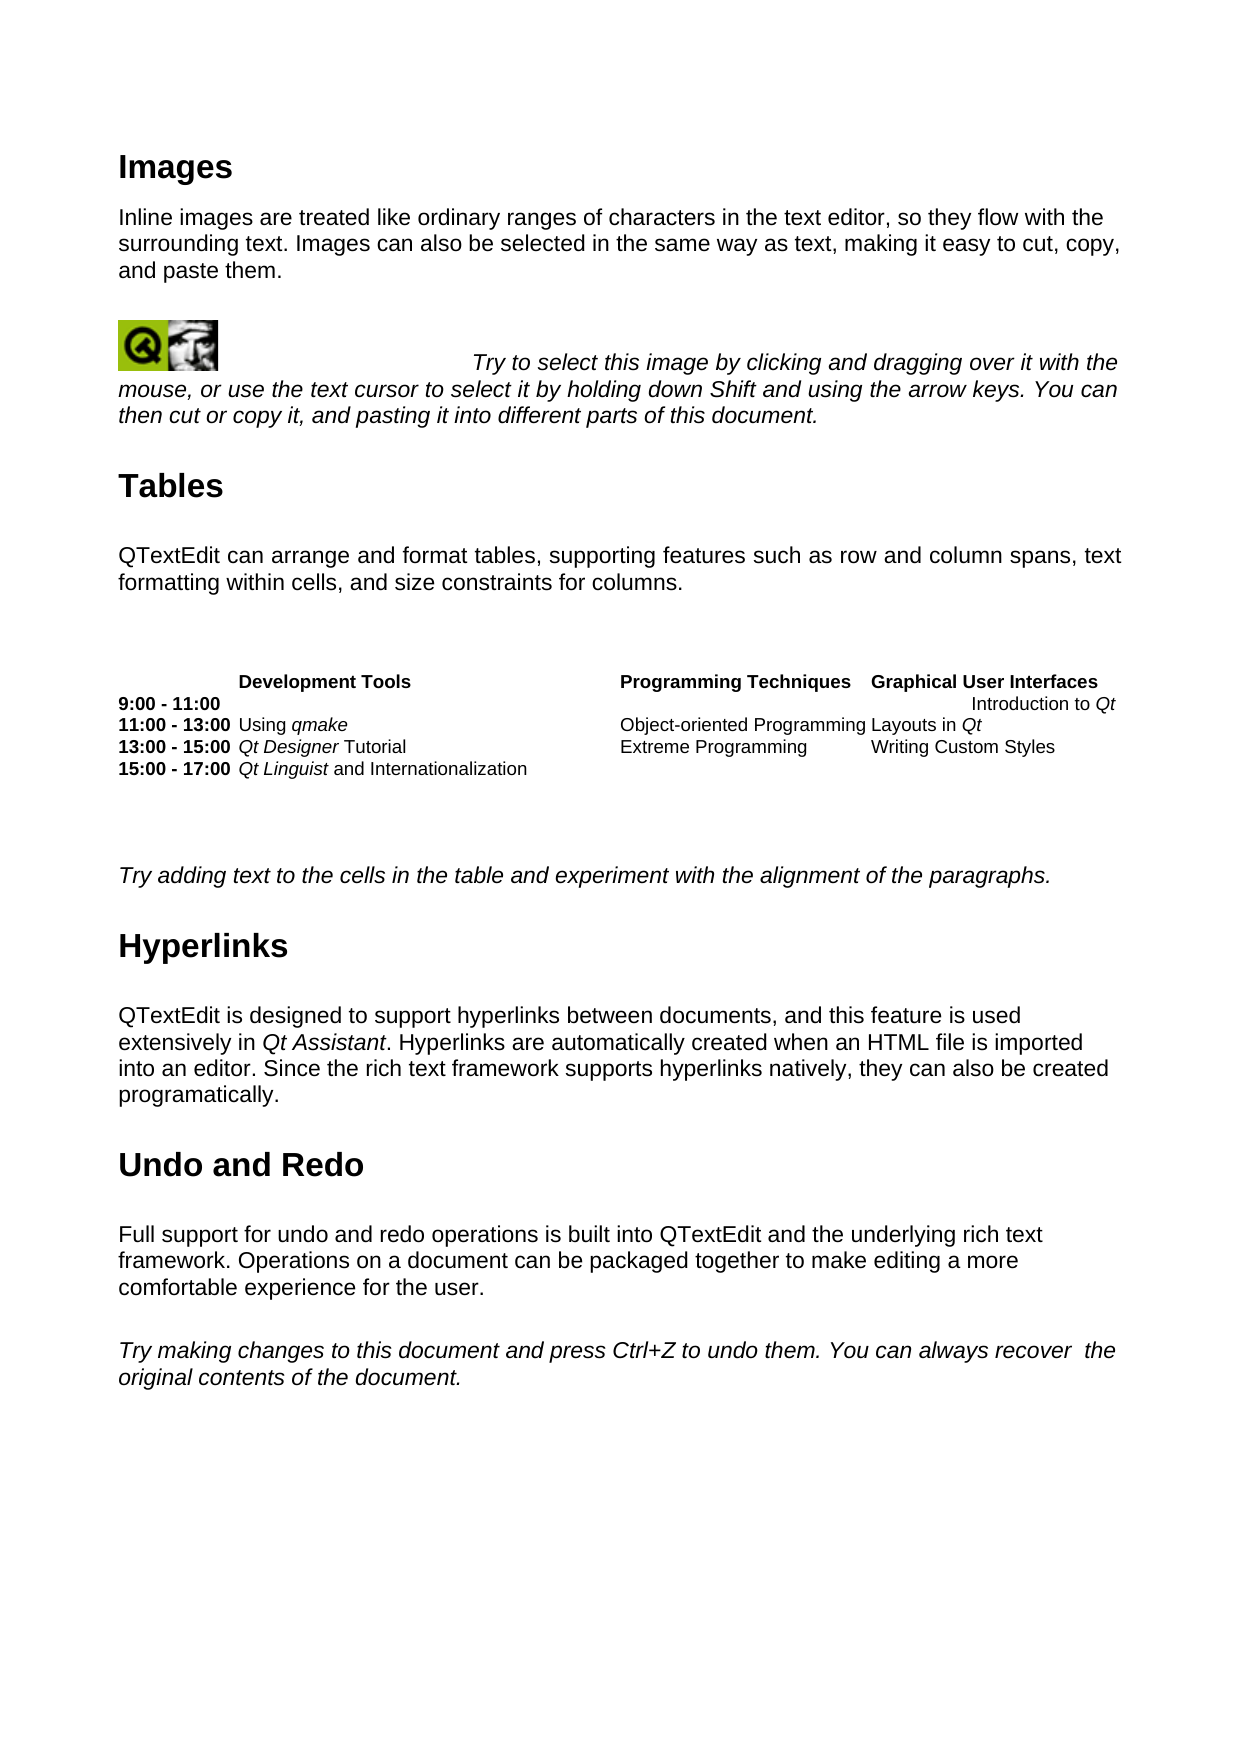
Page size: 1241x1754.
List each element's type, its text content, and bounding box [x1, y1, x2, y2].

table_cell Extreme Programming [620, 736, 871, 786]
table_header Programming Techniques [620, 671, 871, 693]
text QTextEdit can arrange and format tables, supporting features such as row and column spans, text formatting within cells, and size constraints for columns. [118, 542, 1122, 595]
text Full support for undo and redo operations is built into QTextEdit and the underlying rich text framework. Operations on a document can be packaged together to make editing a more comfortable experience for the user. [118, 1221, 1122, 1300]
text Try to select this image by clicking and dragging over it with the mouse, or use the text cursor to select it by holding down Shift and using the arrow keys. You can then cut or copy it, and pasting it into different parts of this document. [118, 321, 1122, 429]
table_header Graphical User Interfaces [871, 671, 1122, 693]
text Try adding text to the cells in the table and experiment with the alignment of the paragraphs. [118, 862, 1122, 889]
text Try making changes to this document and press Ctrl+Z to undo them. You can always recover the original contents of the document. [118, 1337, 1122, 1390]
table_cell Qt Linguist and Internationalization [238, 757, 620, 786]
table_cell Using qmake [238, 714, 620, 736]
text Inline images are treated like ordinary ranges of characters in the text editor, so they flow with the surrounding text. Images can also be selected in the same way as text, making it easy to cut, copy, and paste them. [118, 204, 1122, 283]
table_cell 9:00 - 11:00 [118, 693, 238, 714]
table_cell Layouts in Qt [871, 714, 1122, 736]
table_cell 11:00 - 13:00 [118, 714, 238, 736]
table_cell 15:00 - 17:00 [118, 757, 238, 786]
text Undo and Redo [118, 1145, 1122, 1183]
text Hyperlinks [118, 926, 1122, 964]
table_cell Introduction to Qt [238, 693, 1122, 714]
table_cell Object-oriented Programming [620, 714, 871, 736]
text Tables [118, 466, 1122, 504]
table_cell [871, 757, 1122, 786]
table_cell Qt Designer Tutorial [238, 736, 620, 757]
table_header Development Tools [238, 671, 620, 693]
text QTextEdit is designed to support hyperlinks between documents, and this feature is used extensively in Qt Assistant. Hyperlinks are automatically created when an HTML file is imported into an editor. Since the rich text framework supports hyperlinks natively, they can also be created programatically. [118, 1002, 1122, 1107]
table_cell 13:00 - 15:00 [118, 736, 238, 757]
text Images [118, 147, 1122, 185]
table_cell Writing Custom Styles [871, 736, 1122, 757]
table_header [118, 671, 238, 693]
picture [118, 320, 219, 371]
